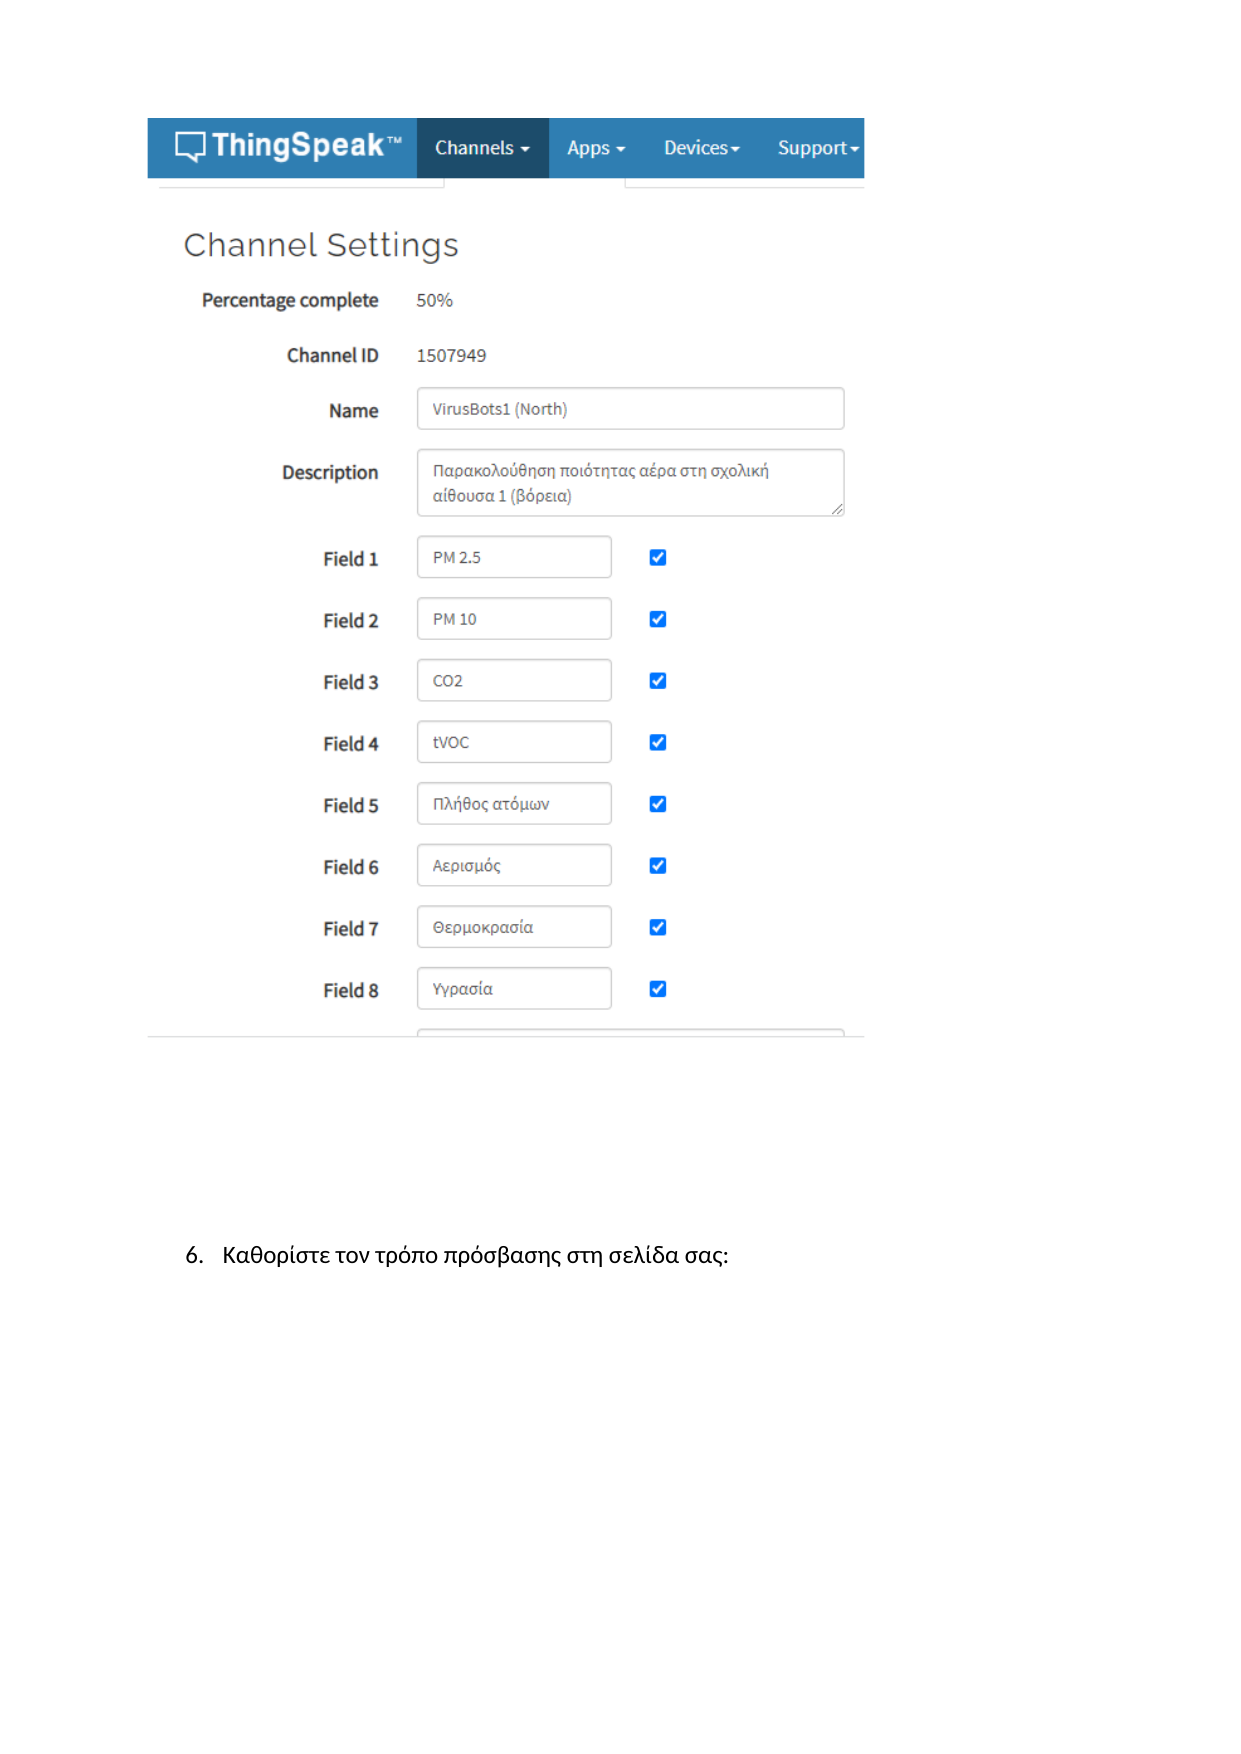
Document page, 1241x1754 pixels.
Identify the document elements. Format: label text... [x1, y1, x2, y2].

list Καθορίστε τον τρόπο πρόσβασης στη σελίδα σας: [185, 1239, 1122, 1270]
picture [147, 118, 865, 1045]
